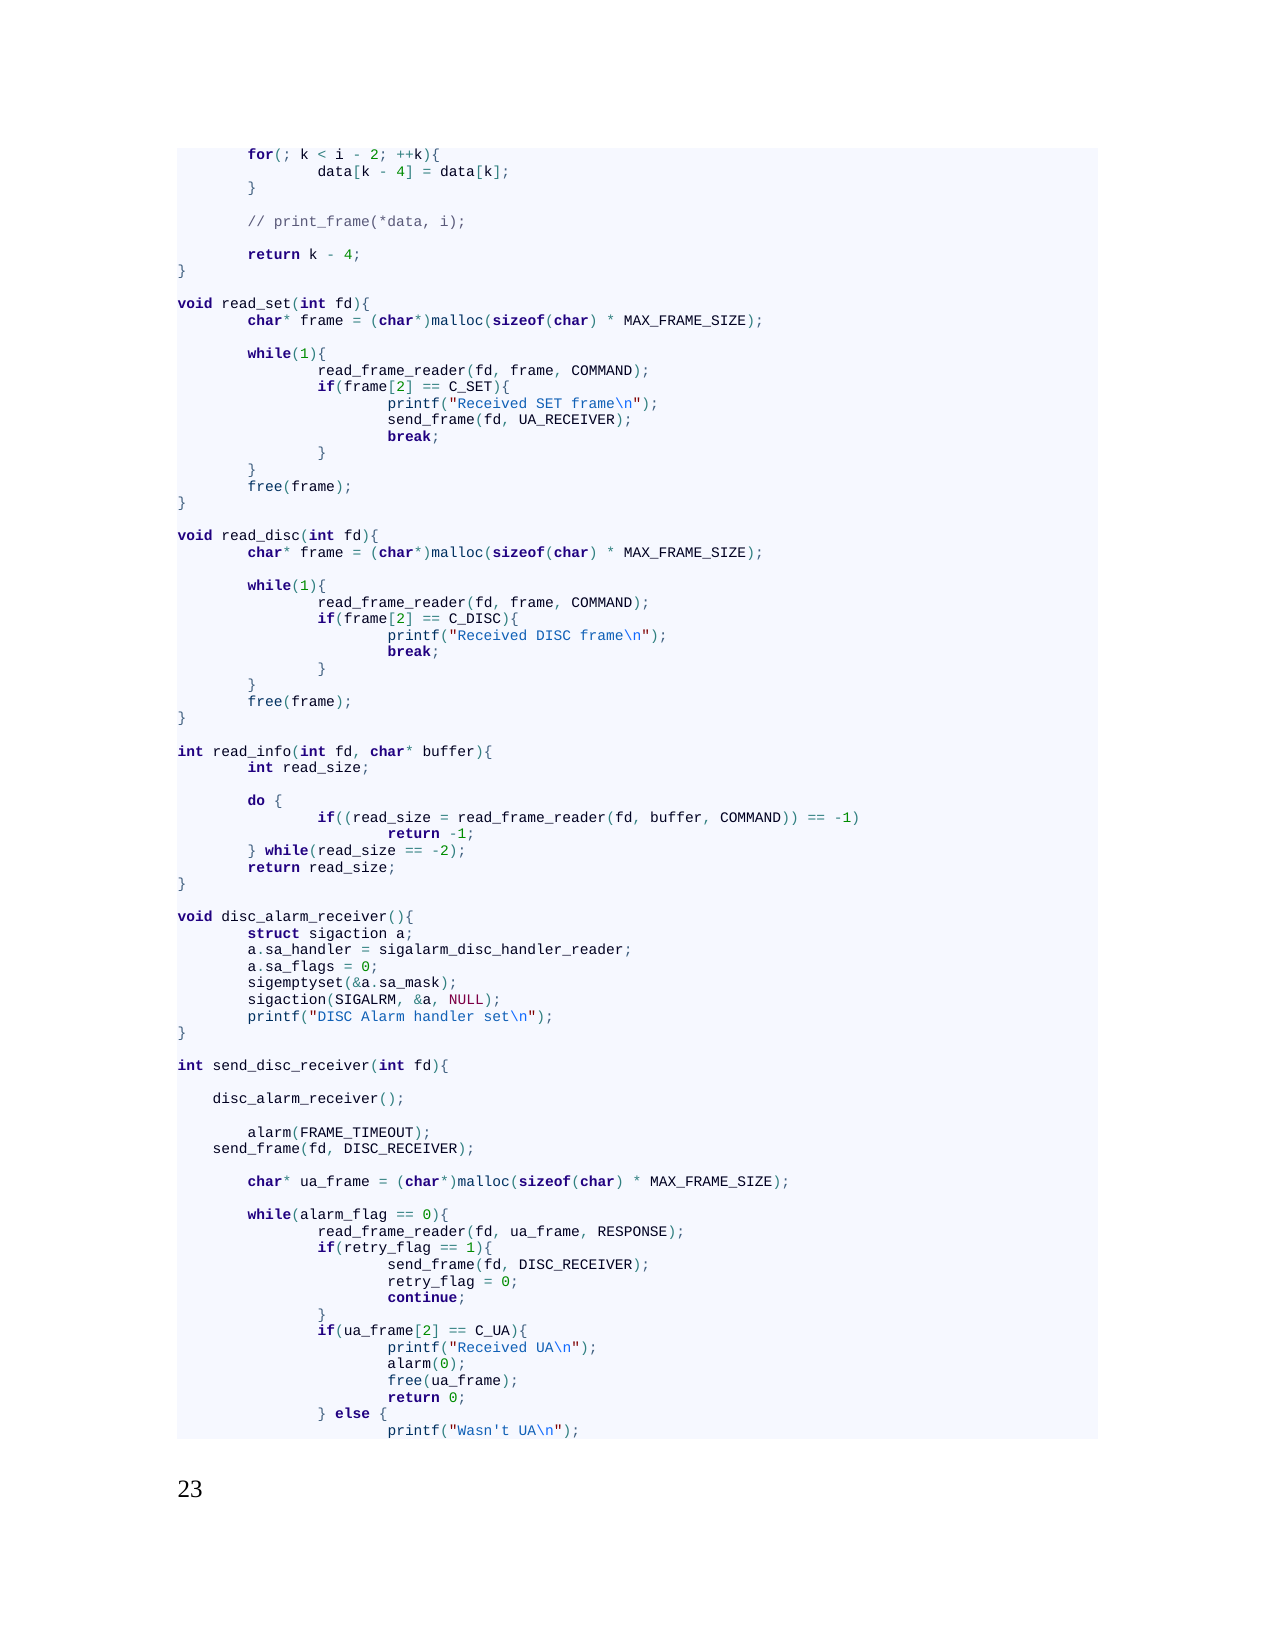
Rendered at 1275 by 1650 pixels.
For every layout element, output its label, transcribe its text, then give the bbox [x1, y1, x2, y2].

text void disc_alarm_receiver(){ [177, 909, 1098, 926]
text char* ua_frame = (char*)malloc(sizeof(char) * MAX_FRAME_SIZE); [177, 1174, 1098, 1191]
text int read_size; [177, 760, 1098, 777]
text } [177, 462, 1098, 479]
text } [177, 711, 1098, 727]
text } [177, 495, 1098, 512]
text int send_disc_receiver(int fd){ [177, 1058, 1098, 1075]
text retry_flag = 0; [177, 1274, 1098, 1290]
text if((read_size = read_frame_reader(fd, buffer, COMMAND)) == -1) [177, 810, 1098, 827]
text for(; k < i - 2; ++k){ [177, 148, 1098, 164]
text printf("Wasn't UA\n"); [177, 1423, 1098, 1439]
text send_frame(fd, DISC_RECEIVER); [177, 1257, 1098, 1274]
text break; [177, 429, 1098, 446]
text disc_alarm_receiver(); [177, 1092, 1098, 1108]
text return 0; [177, 1390, 1098, 1406]
text send_frame(fd, UA_RECEIVER); [177, 413, 1098, 429]
text printf("Received DISC frame\n"); [177, 628, 1098, 644]
text while(1){ [177, 578, 1098, 595]
text if(retry_flag == 1){ [177, 1241, 1098, 1257]
text void read_disc(int fd){ [177, 528, 1098, 545]
text char* frame = (char*)malloc(sizeof(char) * MAX_FRAME_SIZE); [177, 545, 1098, 562]
text alarm(FRAME_TIMEOUT); [177, 1125, 1098, 1141]
text send_frame(fd, DISC_RECEIVER); [177, 1141, 1098, 1158]
text continue; [177, 1290, 1098, 1307]
text break; [177, 644, 1098, 661]
text data[k - 4] = data[k]; [177, 164, 1098, 181]
text } [177, 678, 1098, 694]
text a.sa_handler = sigalarm_disc_handler_reader; [177, 943, 1098, 959]
text // print_frame(*data, i); [177, 214, 1098, 230]
text } [177, 263, 1098, 280]
text while(1){ [177, 346, 1098, 363]
text } [177, 181, 1098, 197]
text } [177, 1025, 1098, 1042]
text if(frame[2] == C_DISC){ [177, 611, 1098, 628]
text } else { [177, 1406, 1098, 1423]
text printf("Received UA\n"); [177, 1340, 1098, 1357]
text printf("Received SET frame\n"); [177, 396, 1098, 413]
text do { [177, 793, 1098, 810]
text while(alarm_flag == 0){ [177, 1208, 1098, 1224]
text free(ua_frame); [177, 1373, 1098, 1390]
text return k - 4; [177, 247, 1098, 263]
text a.sa_flags = 0; [177, 959, 1098, 976]
text if(ua_frame[2] == C_UA){ [177, 1323, 1098, 1340]
text free(frame); [177, 479, 1098, 495]
text sigemptyset(&a.sa_mask); [177, 976, 1098, 992]
text printf("DISC Alarm handler set\n"); [177, 1009, 1098, 1025]
text free(frame); [177, 694, 1098, 711]
text struct sigaction a; [177, 926, 1098, 943]
text } [177, 876, 1098, 893]
text read_frame_reader(fd, ua_frame, RESPONSE); [177, 1224, 1098, 1241]
text read_frame_reader(fd, frame, COMMAND); [177, 363, 1098, 379]
text int read_info(int fd, char* buffer){ [177, 744, 1098, 760]
text if(frame[2] == C_SET){ [177, 379, 1098, 396]
text sigaction(SIGALRM, &a, NULL); [177, 992, 1098, 1009]
text } [177, 446, 1098, 462]
text char* frame = (char*)malloc(sizeof(char) * MAX_FRAME_SIZE); [177, 313, 1098, 330]
text read_frame_reader(fd, frame, COMMAND); [177, 595, 1098, 611]
text } [177, 661, 1098, 678]
text return read_size; [177, 860, 1098, 876]
text alarm(0); [177, 1357, 1098, 1373]
text } [177, 1307, 1098, 1323]
text void read_set(int fd){ [177, 297, 1098, 313]
text return -1; [177, 827, 1098, 843]
text } while(read_size == -2); [177, 843, 1098, 860]
